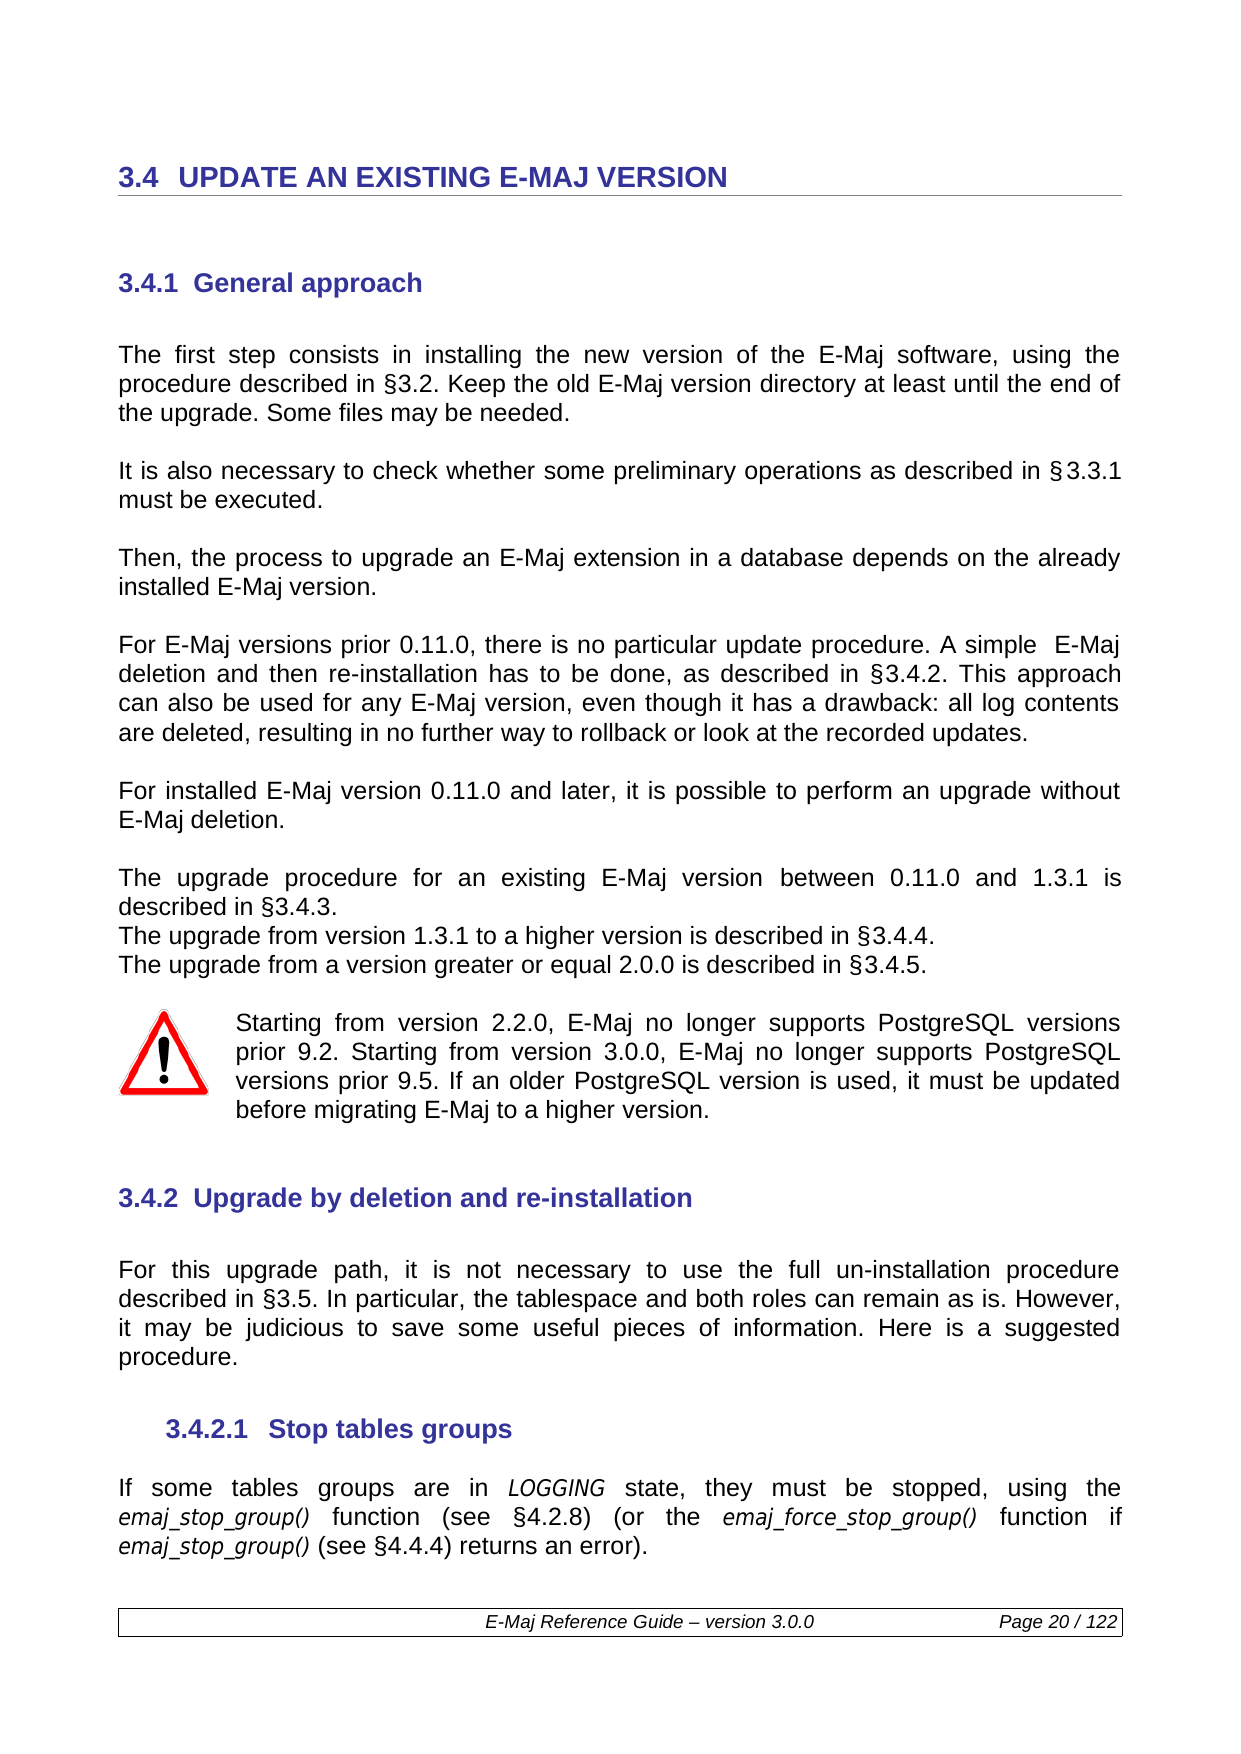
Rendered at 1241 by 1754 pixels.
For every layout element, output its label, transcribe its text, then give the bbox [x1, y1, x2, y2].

text If some tables groups are in LOGGING state, they must be stopped, using the emaj_stop_group() function (see §4.2.8) (or the emaj_force_stop_group() function if emaj_stop_group() (see §4.4.4) returns an error). [118, 1473, 1122, 1560]
text For E-Maj versions prior 0.11.0, there is no particular update procedure. A simple E-Maj deletion and then re-installation has to be done, as described in §3.4.2. This approach can also be used for any E-Maj version, even though it has a drawback: all log contents are deleted, resulting in no further way to rollback or look at the recorded updates. [118, 630, 1122, 746]
text The upgrade from a version greater or equal 2.0.0 is described in §3.4.5. [118, 950, 1122, 979]
subtitle General approach [118, 267, 1122, 298]
subtitle Update an existing E-Maj version [118, 160, 1122, 195]
subtitle Stop tables groups [165, 1413, 1122, 1444]
text Then, the process to upgrade an E-Maj extension in a database depends on the already installed E-Maj version. [118, 543, 1122, 601]
text The upgrade procedure for an existing E-Maj version between 0.11.0 and 1.3.1 is described in §3.4.3. [118, 863, 1122, 921]
subtitle Upgrade by deletion and re-installation [118, 1182, 1122, 1213]
text The upgrade from version 1.3.1 to a higher version is described in §3.4.4. [118, 921, 1122, 950]
text The first step consists in installing the new version of the E-Maj software, using the procedure described in §3.2. Keep the old E-Maj version directory at least until the end of the upgrade. Some files may be needed. [118, 339, 1122, 427]
text It is also necessary to check whether some preliminary operations as described in §3.3.1 must be executed. [118, 456, 1122, 514]
picture [118, 1009, 209, 1096]
text Starting from version 2.2.0, E-Maj no longer supports PostgreSQL versions prior 9.2. Starting from version 3.0.0, E-Maj no longer supports PostgreSQL versions prior 9.5. If an older PostgreSQL version is used, it must be updated before migrating E-Maj to a higher version. [235, 1008, 1122, 1124]
text For installed E-Maj version 0.11.0 and later, it is possible to perform an upgrade without E-Maj deletion. [118, 776, 1122, 834]
text For this upgrade path, it is not necessary to use the full un-installation procedure described in §3.5. In particular, the tablespace and both roles can remain as is. However, it may be judicious to save some useful pieces of information. Here is a suggested procedure. [118, 1255, 1122, 1371]
